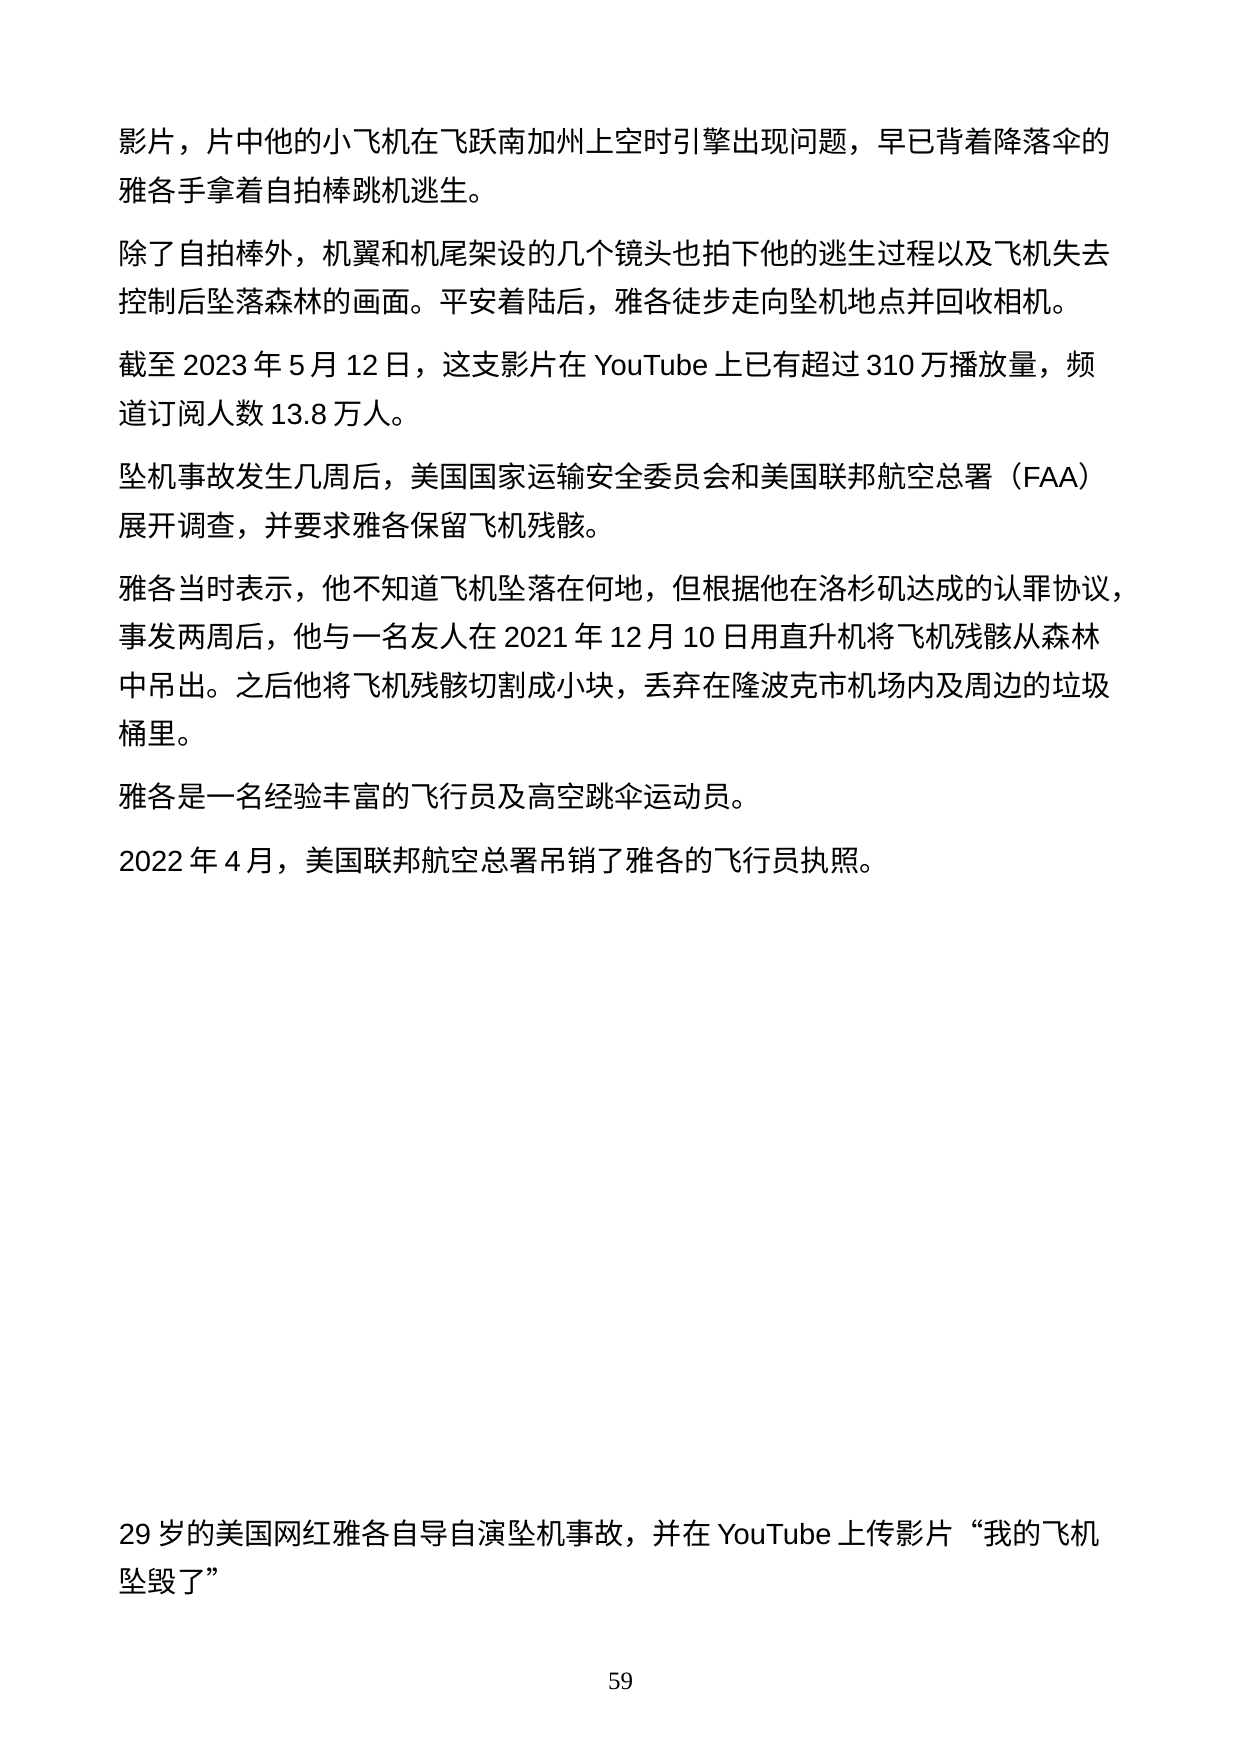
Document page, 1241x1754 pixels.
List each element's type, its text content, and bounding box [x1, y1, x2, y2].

text 雅各当时表示，他不知道飞机坠落在何地，但根据他在洛杉矶达成的认罪协议，事发两周后，他与一名友人在2021年12月10日用直升机将飞机残骸从森林中吊出。之后他将飞机残骸切割成小块，丢弃在隆波克市机场内及周边的垃圾桶里。 [118, 565, 1122, 753]
text 29岁的美国网红雅各自导自演坠机事故，并在YouTube上传影片“我的飞机坠毁了” [118, 1510, 1122, 1601]
text 坠机事故发生几周后，美国国家运输安全委员会和美国联邦航空总署（FAA）展开调查，并要求雅各保留飞机残骸。 [118, 453, 1122, 544]
text 雅各是一名经验丰富的飞行员及高空跳伞运动员。 [118, 774, 1122, 816]
text 除了自拍棒外，机翼和机尾架设的几个镜头也拍下他的逃生过程以及飞机失去控制后坠落森林的画面。平安着陆后，雅各徒步走向坠机地点并回收相机。 [118, 230, 1122, 321]
text 影片，片中他的小飞机在飞跃南加州上空时引擎出现问题，早已背着降落伞的雅各手拿着自拍棒跳机逃生。 [118, 118, 1122, 209]
text 2022年4月，美国联邦航空总署吊销了雅各的飞行员执照。 [118, 837, 1122, 879]
text 截至2023年5月12日，这支影片在YouTube上已有超过310万播放量，频道订阅人数13.8万人。 [118, 342, 1122, 433]
